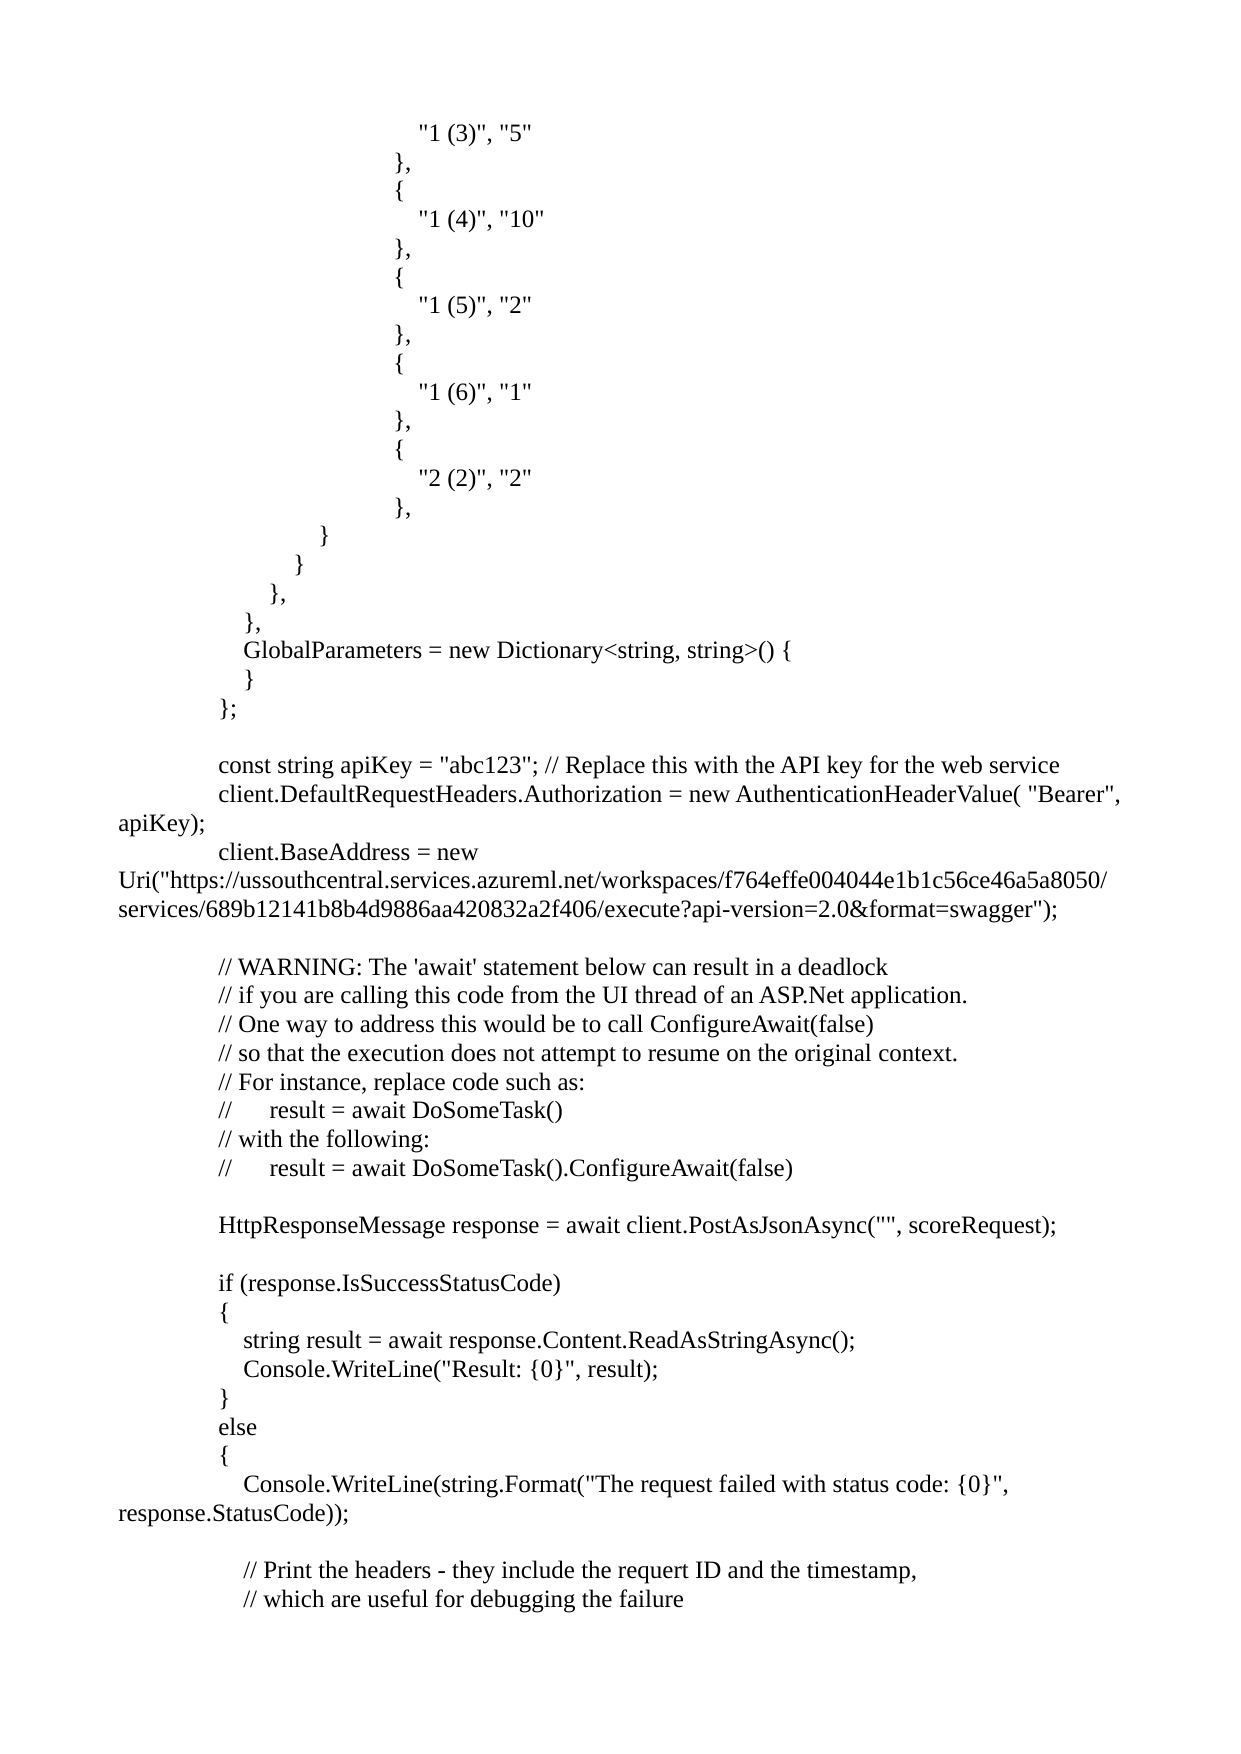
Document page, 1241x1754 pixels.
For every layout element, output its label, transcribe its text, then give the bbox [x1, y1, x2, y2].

text }, [118, 578, 1122, 607]
text } [118, 521, 1122, 549]
text Console.WriteLine(string.Format("The request failed with status code: {0}", response.StatusCode)); [118, 1469, 1122, 1527]
text HttpResponseMessage response = await client.PostAsJsonAsync("", scoreRequest); [118, 1211, 1122, 1239]
text // One way to address this would be to call ConfigureAwait(false) [118, 1009, 1122, 1038]
text } [118, 664, 1122, 693]
text string result = await response.Content.ReadAsStringAsync(); [118, 1326, 1122, 1354]
text GlobalParameters = new Dictionary<string, string>() { [118, 636, 1122, 664]
text { [118, 1441, 1122, 1469]
text // For instance, replace code such as: [118, 1067, 1122, 1096]
text // WARNING: The 'await' statement below can result in a deadlock [118, 952, 1122, 981]
text "1 (6)", "1" [118, 377, 1122, 406]
text // result = await DoSomeTask() [118, 1096, 1122, 1124]
text }, [118, 319, 1122, 348]
text { [118, 262, 1122, 291]
text // so that the execution does not attempt to resume on the original context. [118, 1038, 1122, 1067]
text // result = await DoSomeTask().ConfigureAwait(false) [118, 1153, 1122, 1182]
text } [118, 549, 1122, 578]
text }, [118, 233, 1122, 262]
text }, [118, 147, 1122, 176]
text // with the following: [118, 1124, 1122, 1153]
text "1 (4)", "10" [118, 204, 1122, 233]
text { [118, 348, 1122, 377]
text // Print the headers - they include the requert ID and the timestamp, [118, 1556, 1122, 1584]
text "1 (5)", "2" [118, 291, 1122, 319]
text // if you are calling this code from the UI thread of an ASP.Net application. [118, 981, 1122, 1009]
text if (response.IsSuccessStatusCode) [118, 1268, 1122, 1297]
text else [118, 1412, 1122, 1441]
text }, [118, 406, 1122, 434]
text const string apiKey = "abc123"; // Replace this with the API key for the web service [118, 751, 1122, 779]
text Console.WriteLine("Result: {0}", result); [118, 1354, 1122, 1383]
text { [118, 176, 1122, 204]
text "2 (2)", "2" [118, 463, 1122, 492]
text client.BaseAddress = new Uri("https://ussouthcentral.services.azureml.net/workspaces/f764effe004044e1b1c56ce46a5a8050/services/689b12141b8b4d9886aa420832a2f406/execute?api-version=2.0&format=swagger"); [118, 837, 1122, 923]
text client.DefaultRequestHeaders.Authorization = new AuthenticationHeaderValue( "Bearer", apiKey); [118, 779, 1122, 837]
text { [118, 434, 1122, 463]
text }, [118, 492, 1122, 521]
text { [118, 1297, 1122, 1326]
text // which are useful for debugging the failure [118, 1584, 1122, 1613]
text "1 (3)", "5" [118, 118, 1122, 147]
text }, [118, 607, 1122, 636]
text }; [118, 693, 1122, 722]
text } [118, 1383, 1122, 1412]
